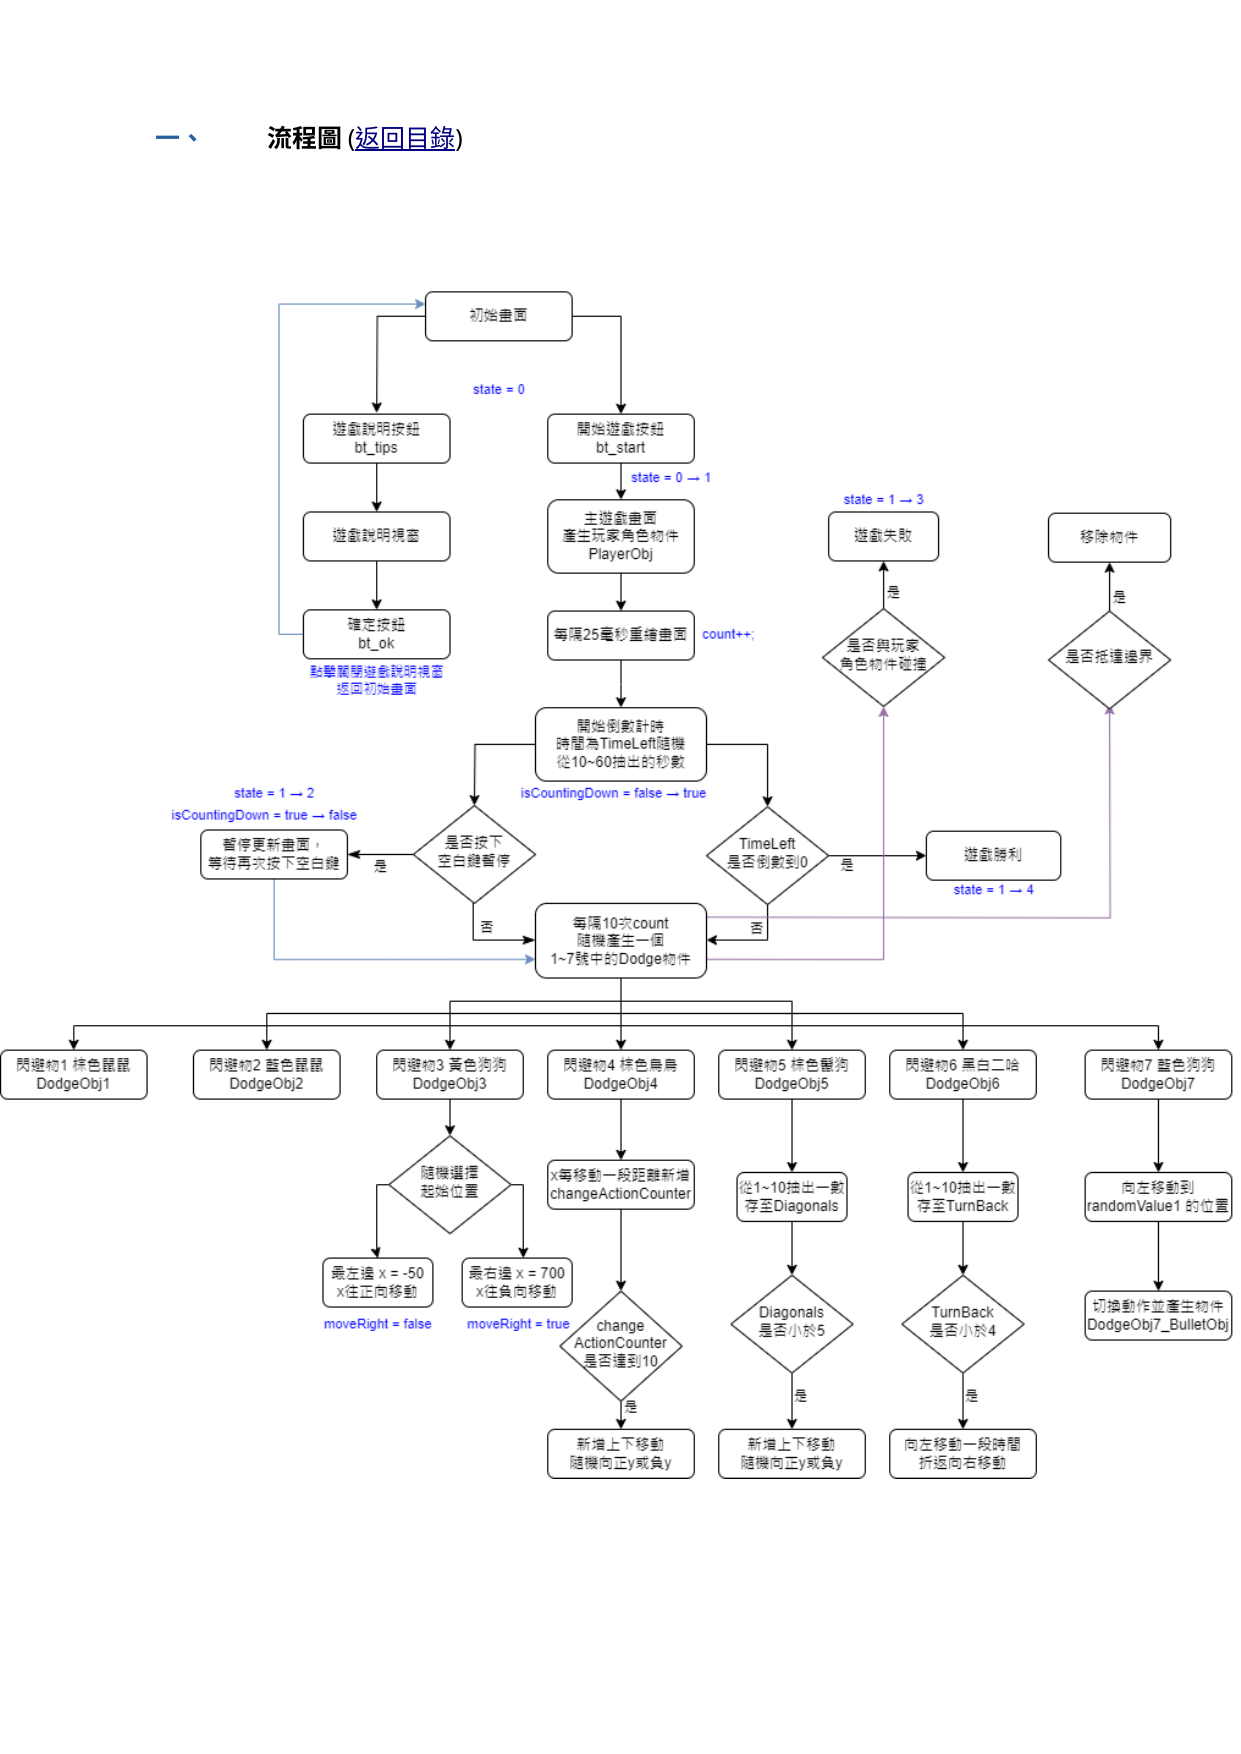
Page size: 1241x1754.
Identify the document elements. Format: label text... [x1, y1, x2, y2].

list 流程圖 (返回目錄) [156, 118, 1122, 154]
picture [0, 273, 1241, 1479]
